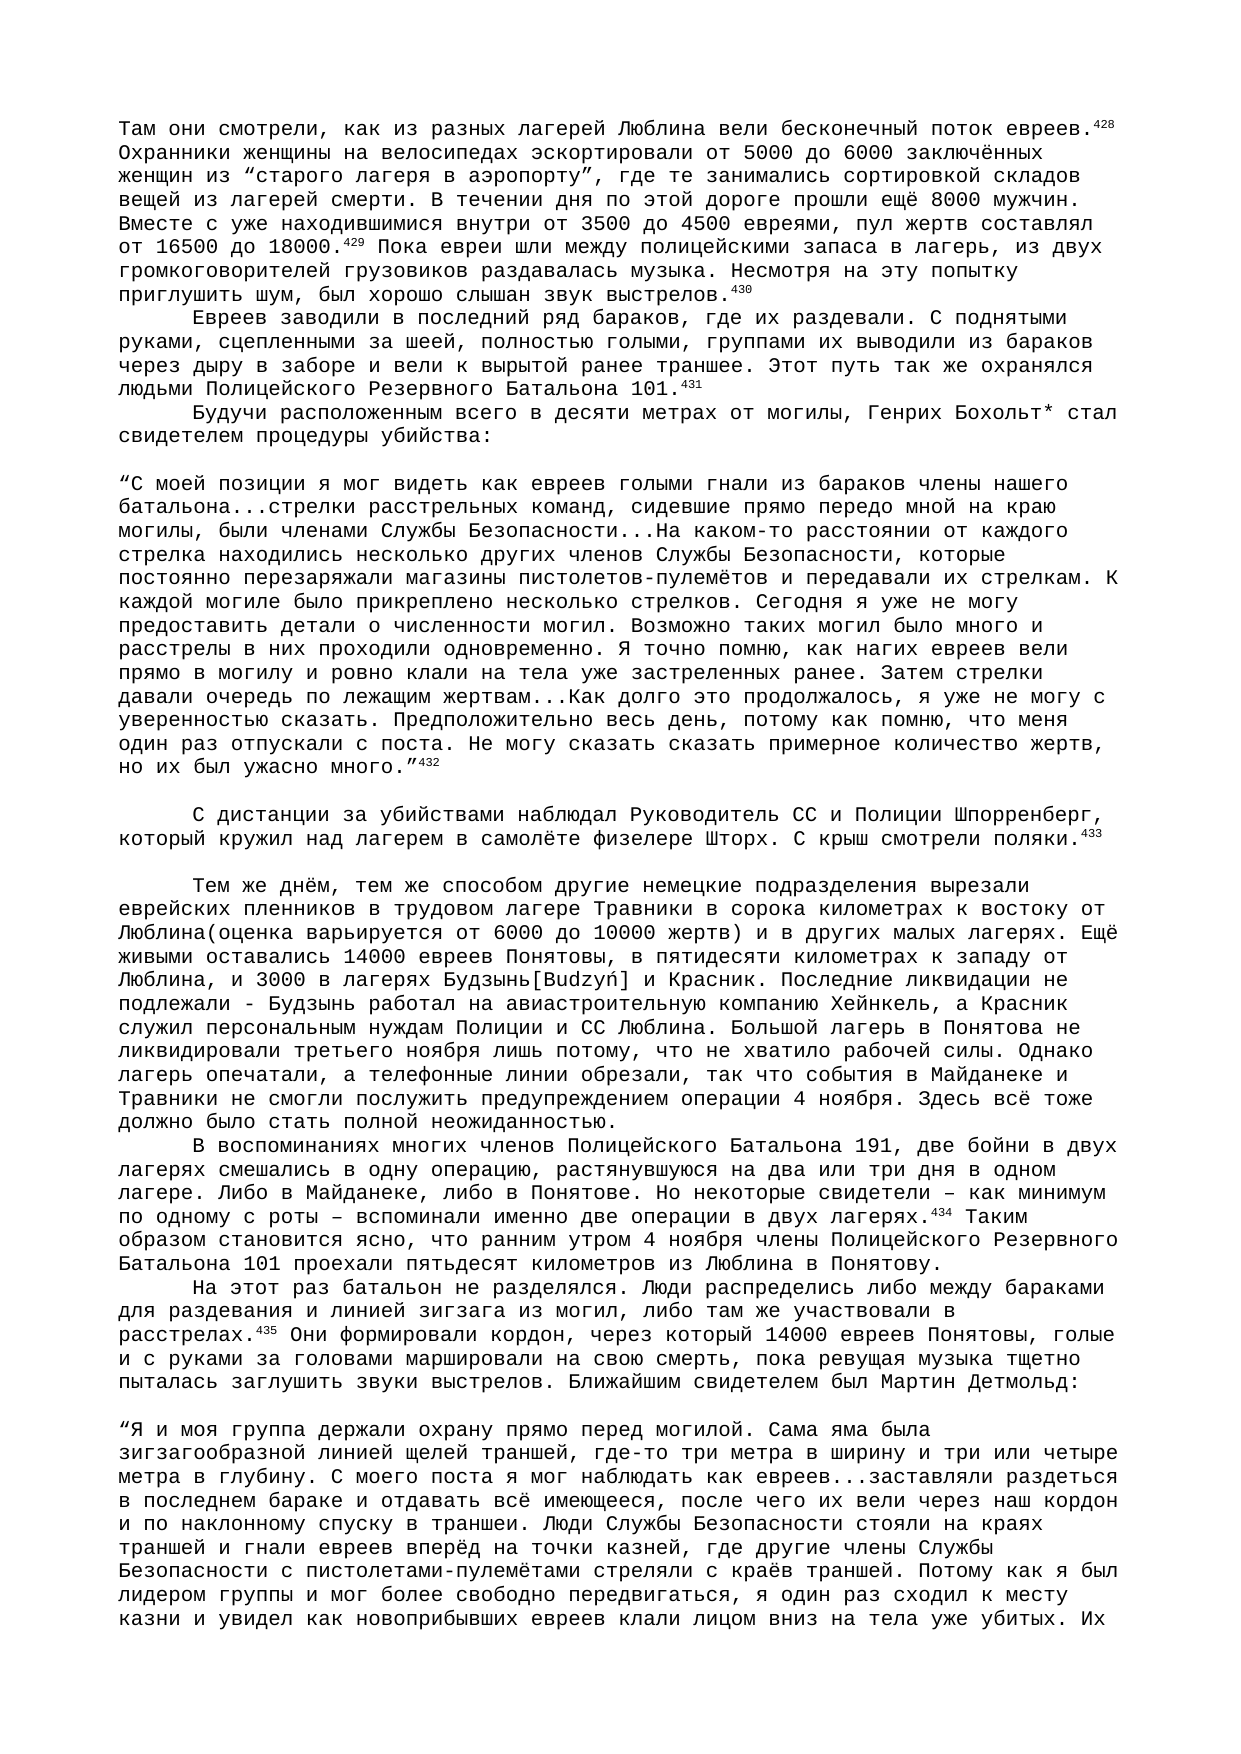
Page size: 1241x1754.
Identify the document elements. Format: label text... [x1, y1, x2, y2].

text В воспоминаниях многих членов Полицейского Батальона 191, две бойни в двух лагерях смешались в одну операцию, растянувшуюся на два или три дня в одном лагере. Либо в Майданеке, либо в Понятове. Но некоторые свидетели – как минимум по одному с роты – вспоминали именно две операции в двух лагерях. Таким образом становится ясно, что ранним утром 4 ноября члены Полицейского Резервного Батальона 101 проехали пятьдесят километров из Люблина в Понятову. [118, 1135, 1122, 1277]
text Будучи расположенным всего в десяти метрах от могилы, Генрих Бохольт* стал свидетелем процедуры убийства: [118, 402, 1122, 449]
text “С моей позиции я мог видеть как евреев голыми гнали из бараков члены нашего батальона...стрелки расстрельных команд, сидевшие прямо передо мной на краю могилы, были членами Службы Безопасности...На каком-то расстоянии от каждого стрелка находились несколько других членов Службы Безопасности, которые постоянно перезаряжали магазины пистолетов-пулемётов и передавали их стрелкам. К каждой могиле было прикреплено несколько стрелков. Сегодня я уже не могу предоставить детали о численности могил. Возможно таких могил было много и расстрелы в них проходили одновременно. Я точно помню, как нагих евреев вели прямо в могилу и ровно клали на тела уже застреленных ранее. Затем стрелки давали очередь по лежащим жертвам...Как долго это продолжалось, я уже не могу с уверенностью сказать. Предположительно весь день, потому как помню, что меня один раз отпускали с поста. Не могу сказать сказать примерное количество жертв, но их был ужасно много.” [118, 473, 1122, 780]
text Тем же днём, тем же способом другие немецкие подразделения вырезали еврейских пленников в трудовом лагере Травники в сорока километрах к востоку от Люблина(оценка варьируется от 6000 до 10000 жертв) и в других малых лагерях. Ещё живыми оставались 14000 евреев Понятовы, в пятидесяти километрах к западу от Люблина, и 3000 в лагерях Будзынь[Budzyń] и Красник. Последние ликвидации не подлежали - Будзынь работал на авиастроительную компанию Хейнкель, а Красник служил персональным нуждам Полиции и СС Люблина. Большой лагерь в Понятова не ликвидировали третьего ноября лишь потому, что не хватило рабочей силы. Однако лагерь опечатали, а телефонные линии обрезали, так что события в Майданеке и Травники не смогли послужить предупреждением операции 4 ноября. Здесь всё тоже должно было стать полной неожиданностью. [118, 875, 1122, 1135]
text Евреев заводили в последний ряд бараков, где их раздевали. С поднятыми руками, сцепленными за шеей, полностью голыми, группами их выводили из бараков через дыру в заборе и вели к вырытой ранее траншее. Этот путь так же охранялся людьми Полицейского Резервного Батальона 101. [118, 307, 1122, 402]
text Там они смотрели, как из разных лагерей Люблина вели бесконечный поток евреев. Охранники женщины на велосипедах эскортировали от 5000 до 6000 заключённых женщин из “старого лагеря в аэропорту”, где те занимались сортировкой складов вещей из лагерей смерти. В течении дня по этой дороге прошли ещё 8000 мужчин. Вместе с уже находившимися внутри от 3500 до 4500 евреями, пул жертв составлял от 16500 до 18000. Пока евреи шли между полицейскими запаса в лагерь, из двух громкоговорителей грузовиков раздавалась музыка. Несмотря на эту попытку приглушить шум, был хорошо слышан звук выстрелов. [118, 118, 1122, 307]
text “Я и моя группа держали охрану прямо перед могилой. Сама яма была зигзагообразной линией щелей траншей, где-то три метра в ширину и три или четыре метра в глубину. С моего поста я мог наблюдать как евреев...заставляли раздеться в последнем бараке и отдавать всё имеющееся, после чего их вели через наш кордон и по наклонному спуску в траншеи. Люди Службы Безопасности стояли на краях траншей и гнали евреев вперёд на точки казней, где другие члены Службы Безопасности с пистолетами-пулемётами стреляли с краёв траншей. Потому как я был лидером группы и мог более свободно передвигаться, я один раз сходил к месту казни и увидел как новоприбывших евреев клали лицом вниз на тела уже убитых. Их [118, 1419, 1122, 1631]
text На этот раз батальон не разделялся. Люди распределись либо между бараками для раздевания и линией зигзага из могил, либо там же участвовали в расстрелах. Они формировали кордон, через который 14000 евреев Понятовы, голые и с руками за головами маршировали на свою смерть, пока ревущая музыка тщетно пыталась заглушить звуки выстрелов. Ближайшим свидетелем был Мартин Детмольд: [118, 1277, 1122, 1395]
text С дистанции за убийствами наблюдал Руководитель СС и Полиции Шпорренберг, который кружил над лагерем в самолёте физелере Шторх. С крыш смотрели поляки. [118, 804, 1122, 851]
